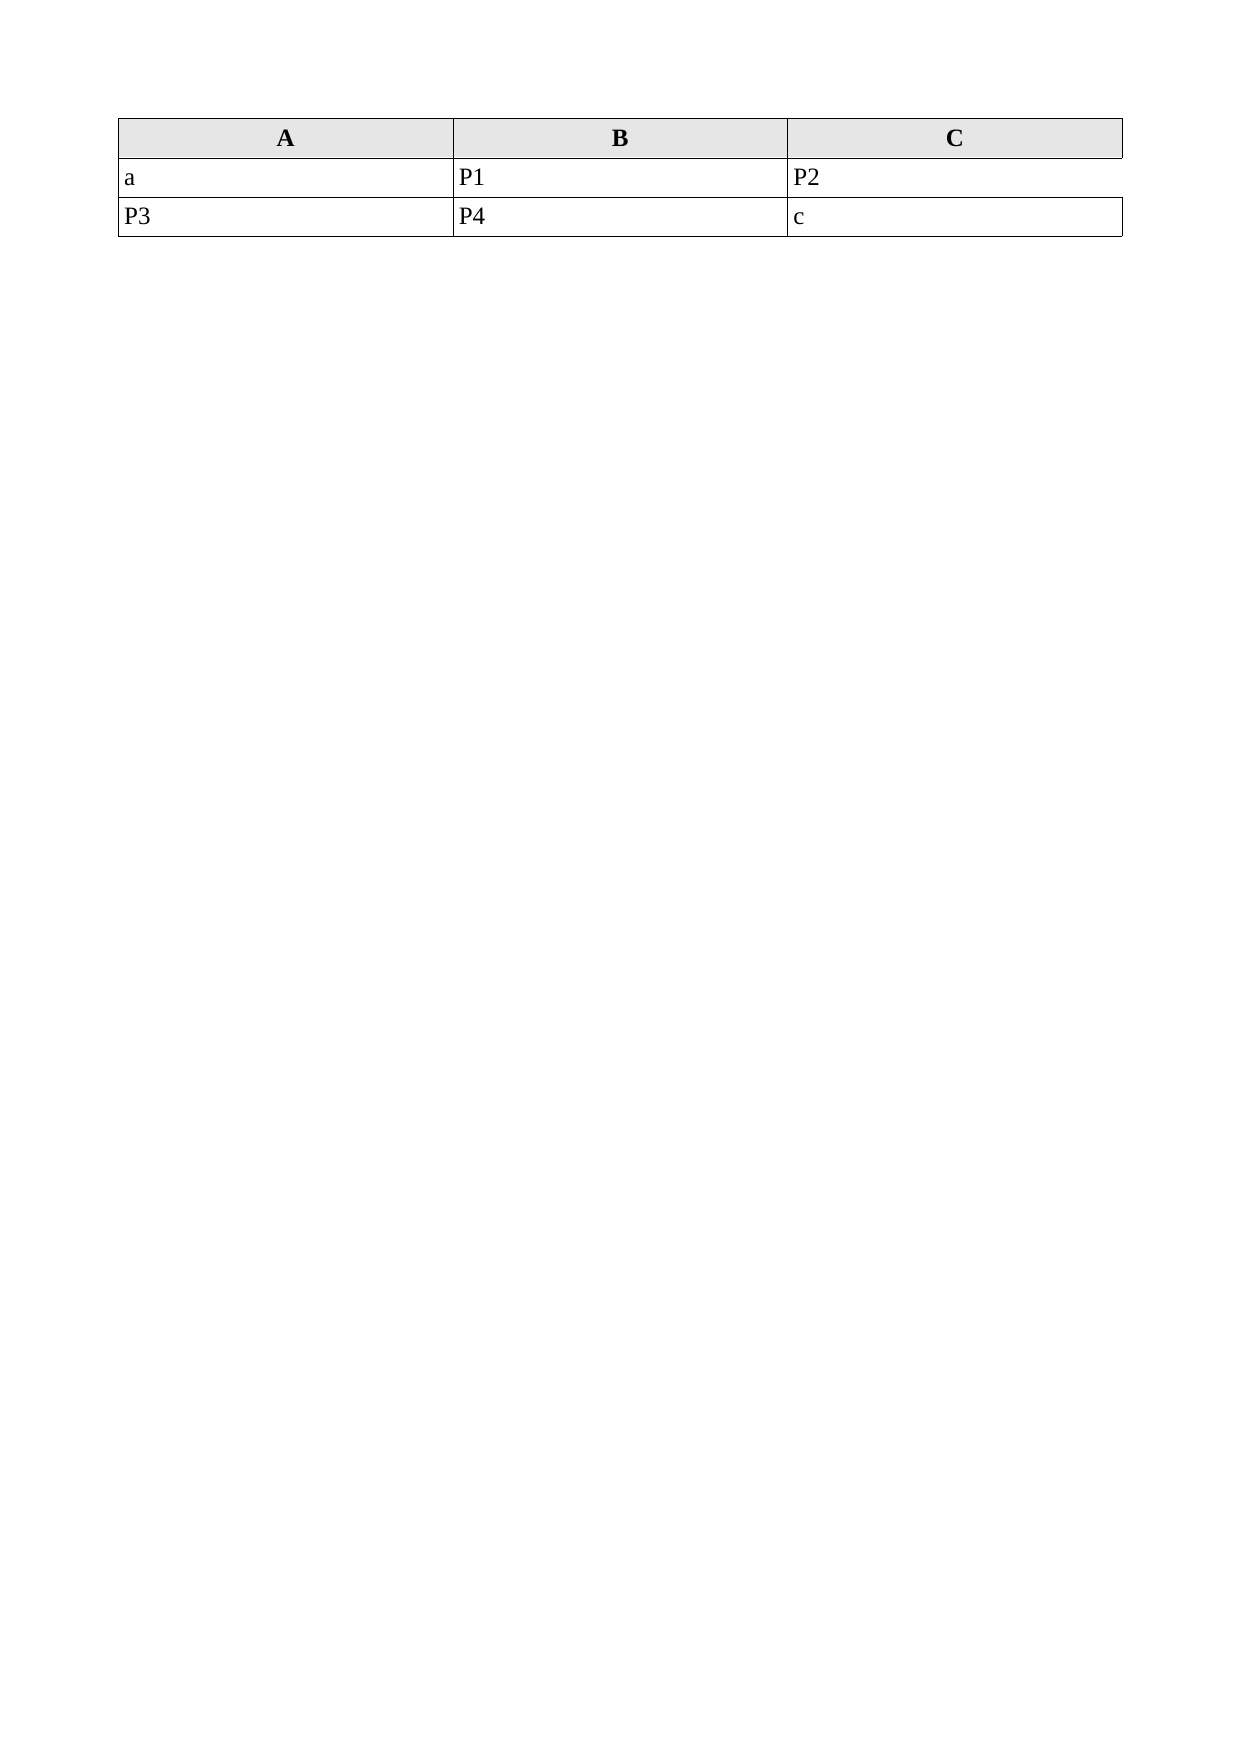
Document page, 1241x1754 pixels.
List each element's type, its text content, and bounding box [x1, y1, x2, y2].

table_cell P3 [119, 198, 453, 236]
table_cell a [119, 159, 453, 197]
table_cell P1 [454, 159, 787, 197]
table_header A [119, 119, 453, 157]
table_cell P2 [788, 159, 1122, 197]
table_cell P4 [454, 198, 787, 236]
table_cell c [788, 198, 1122, 236]
table_header B [454, 119, 787, 157]
table_header C [788, 119, 1122, 157]
